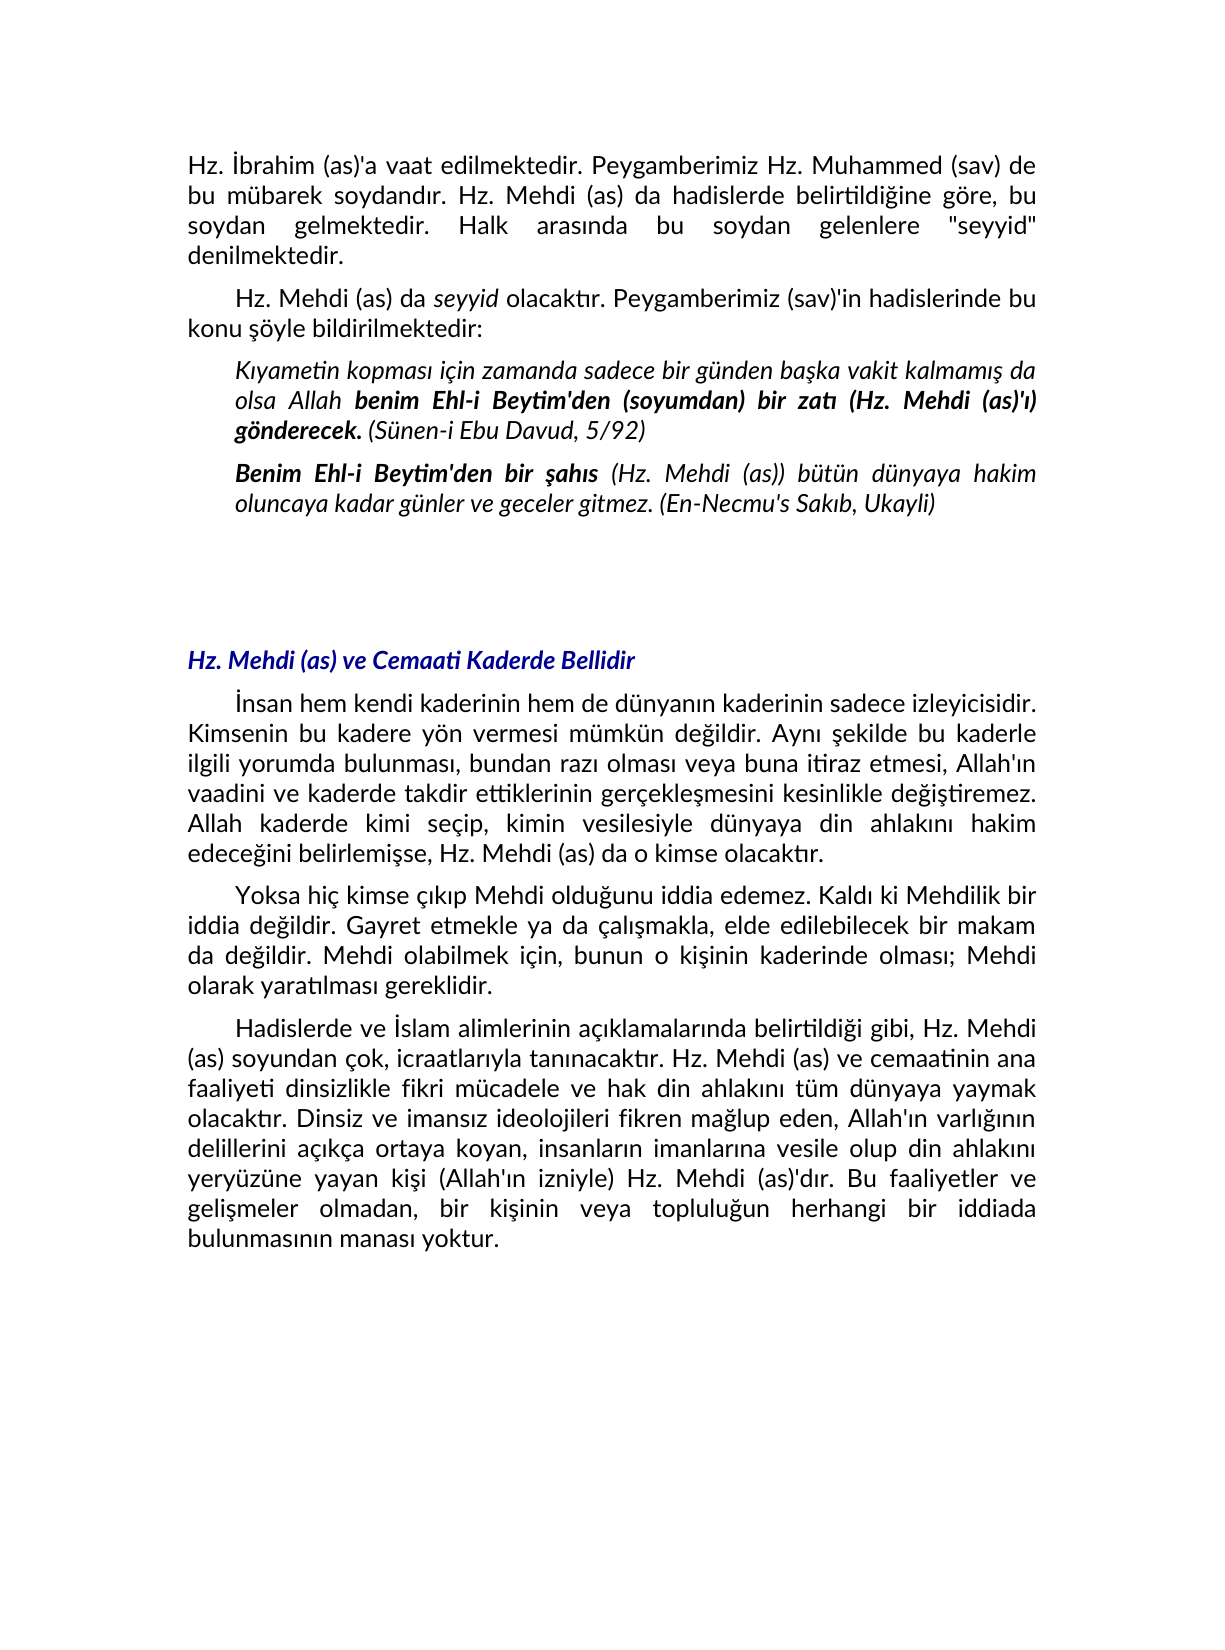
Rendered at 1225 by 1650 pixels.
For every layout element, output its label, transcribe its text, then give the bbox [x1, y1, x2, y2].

text Kıyametin kopması için zamanda sadece bir günden başka vakit kalmamış da olsa Allah benim Ehl-i Beytim'den (soyumdan) bir zatı (Hz. Mehdi (as)'ı) gönderecek. (Sünen-i Ebu Davud, 5/92) [235, 355, 1037, 445]
text Hadislerde ve İslam alimlerinin açıklamalarında belirtildiği gibi, Hz. Mehdi (as) soyundan çok, icraatlarıyla tanınacaktır. Hz. Mehdi (as) ve cemaatinin ana faaliyeti dinsizlikle fikri mücadele ve hak din ahlakını tüm dünyaya yaymak olacaktır. Dinsiz ve imansız ideolojileri fikren mağlup eden, Allah'ın varlığının delillerini açıkça ortaya koyan, insanların imanlarına vesile olup din ahlakını yeryüzüne yayan kişi (Allah'ın izniyle) Hz. Mehdi (as)'dır. Bu faaliyetler ve gelişmeler olmadan, bir kişinin veya topluluğun herhangi bir iddiada bulunmasının manası yoktur. [187, 1012, 1037, 1252]
text Hz. İbrahim (as)'a vaat edilmektedir. Peygamberimiz Hz. Muhammed (sav) de bu mübarek soydandır. Hz. Mehdi (as) da hadislerde belirtildiğine göre, bu soydan gelmektedir. Halk arasında bu soydan gelenlere "seyyid" denilmektedir. [187, 150, 1037, 270]
text Benim Ehl-i Beytim'den bir şahıs (Hz. Mehdi (as)) bütün dünyaya hakim oluncaya kadar günler ve geceler gitmez. (En-Necmu's Sakıb, Ukayli) [235, 457, 1037, 517]
text Hz. Mehdi (as) ve Cemaati Kaderde Bellidir [187, 615, 1037, 675]
text Yoksa hiç kimse çıkıp Mehdi olduğunu iddia edemez. Kaldı ki Mehdilik bir iddia değildir. Gayret etmekle ya da çalışmakla, elde edilebilecek bir makam da değildir. Mehdi olabilmek için, bunun o kişinin kaderinde olması; Mehdi olarak yaratılması gereklidir. [187, 880, 1037, 1000]
text Hz. Mehdi (as) da seyyid olacaktır. Peygamberimiz (sav)'in hadislerinde bu konu şöyle bildirilmektedir: [187, 282, 1037, 342]
text İnsan hem kendi kaderinin hem de dünyanın kaderinin sadece izleyicisidir. Kimsenin bu kadere yön vermesi mümkün değildir. Aynı şekilde bu kaderle ilgili yorumda bulunması, bundan razı olması veya buna itiraz etmesi, Allah'ın vaadini ve kaderde takdir ettiklerinin gerçekleşmesini kesinlikle değiştiremez. Allah kaderde kimi seçip, kimin vesilesiyle dünyaya din ahlakını hakim edeceğini belirlemişse, Hz. Mehdi (as) da o kimse olacaktır. [187, 687, 1037, 867]
